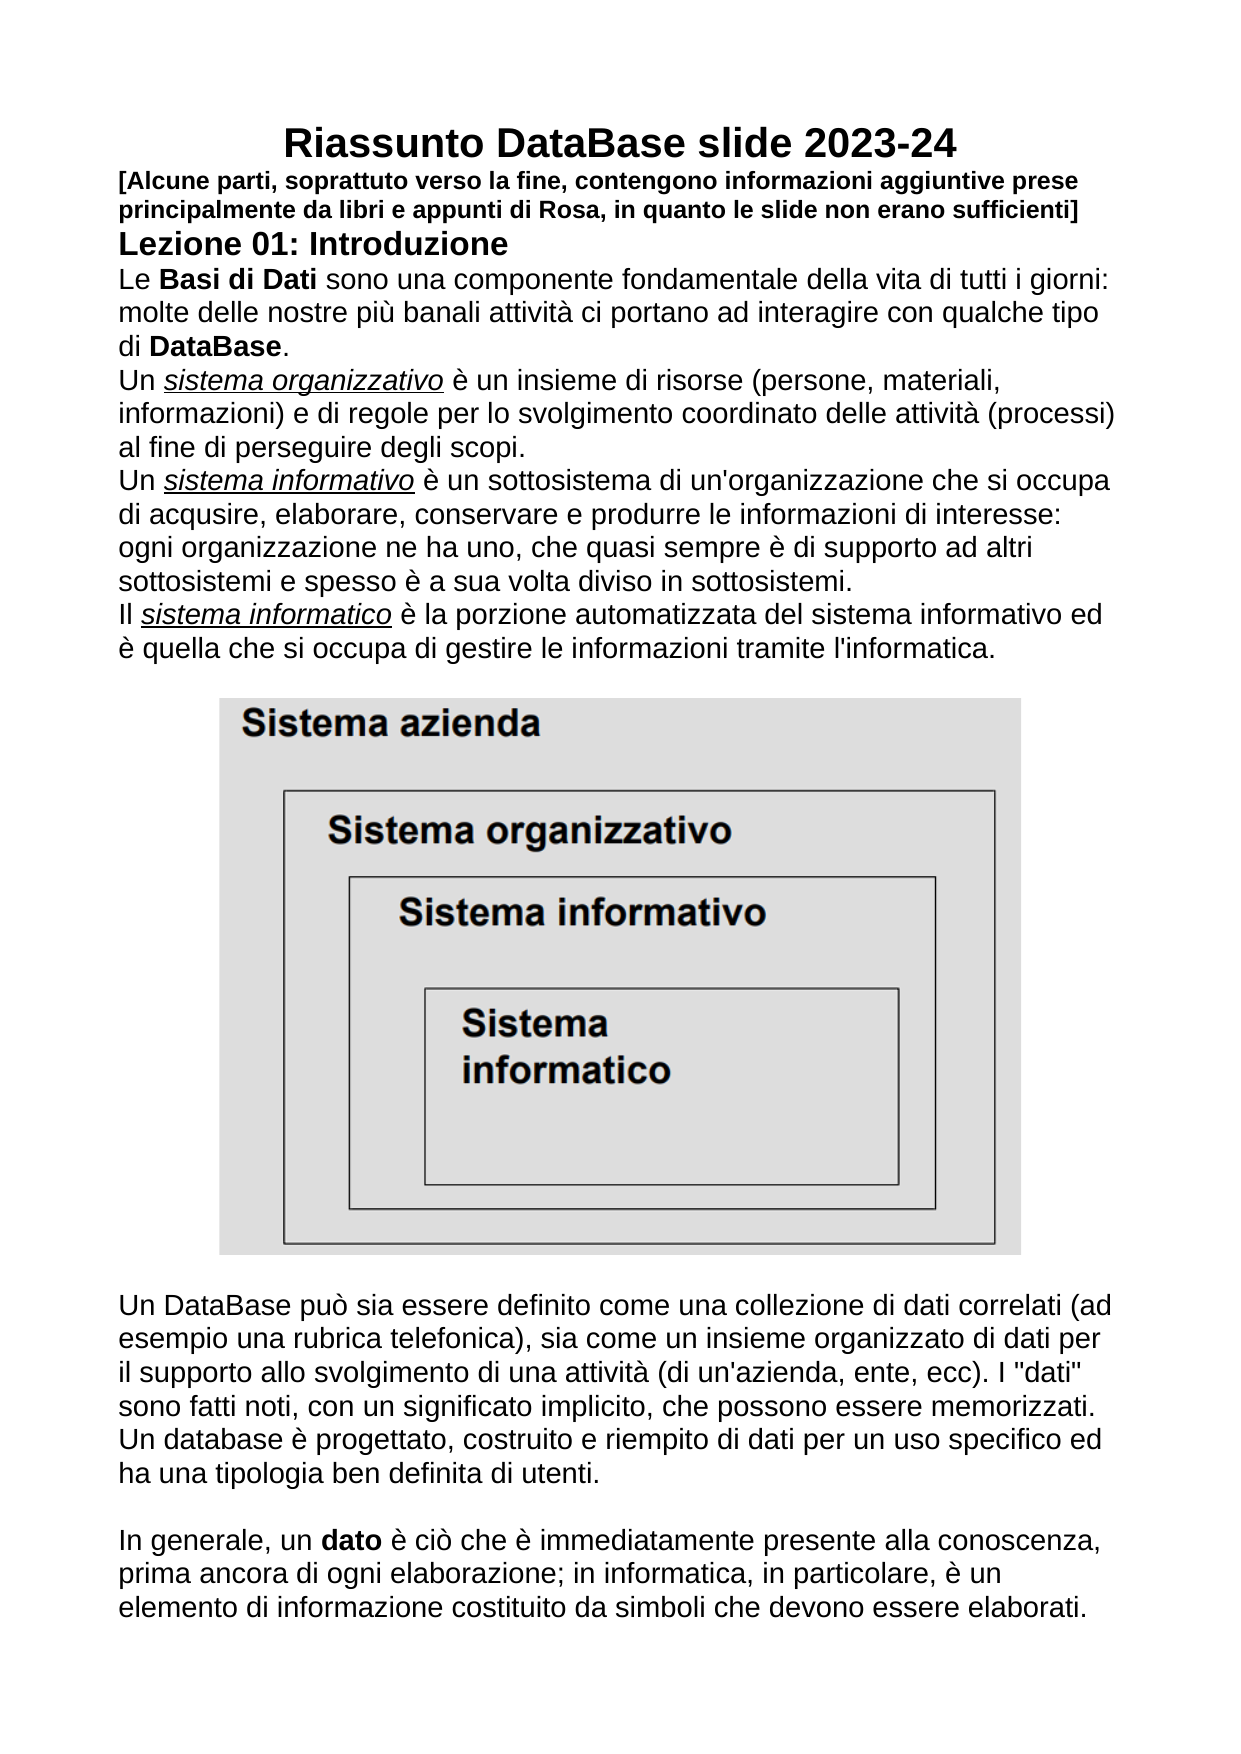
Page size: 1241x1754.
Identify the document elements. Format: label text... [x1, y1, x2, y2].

text Un database è progettato, costruito e riempito di dati per un uso specifico ed ha una tipologia ben definita di utenti. [118, 1422, 1122, 1489]
picture [219, 698, 1022, 1255]
text Un sistema informativo è un sottosistema di un'organizzazione che si occupa di acqusire, elaborare, conservare e produrre le informazioni di interesse: ogni organizzazione ne ha uno, che quasi sempre è di supporto ad altri sottosistemi e spesso è a sua volta diviso in sottosistemi. [118, 463, 1122, 597]
text Riassunto DataBase slide 2023-24 [118, 118, 1122, 166]
text Un sistema organizzativo è un insieme di risorse (persone, materiali, informazioni) e di regole per lo svolgimento coordinato delle attività (processi) al fine di perseguire degli scopi. [118, 363, 1122, 463]
text Il sistema informatico è la porzione automatizzata del sistema informativo ed è quella che si occupa di gestire le informazioni tramite l'informatica. [118, 597, 1122, 664]
text In generale, un dato è ciò che è immediatamente presente alla conoscenza, prima ancora di ogni elaborazione; in informatica, in particolare, è un elemento di informazione costituito da simboli che devono essere elaborati. [118, 1523, 1122, 1623]
text Le Basi di Dati sono una componente fondamentale della vita di tutti i giorni: molte delle nostre più banali attività ci portano ad interagire con qualche tipo di DataBase. [118, 262, 1122, 363]
text Un DataBase può sia essere definito come una collezione di dati correlati (ad esempio una rubrica telefonica), sia come un insieme organizzato di dati per il supporto allo svolgimento di una attività (di un'azienda, ente, ecc). I "dati" sono fatti noti, con un significato implicito, che possono essere memorizzati. [118, 1288, 1122, 1422]
text [Alcune parti, soprattuto verso la fine, contengono informazioni aggiuntive prese principalmente da libri e appunti di Rosa, in quanto le slide non erano sufficienti] [118, 166, 1122, 223]
text Lezione 01: Introduzione [118, 223, 1122, 262]
